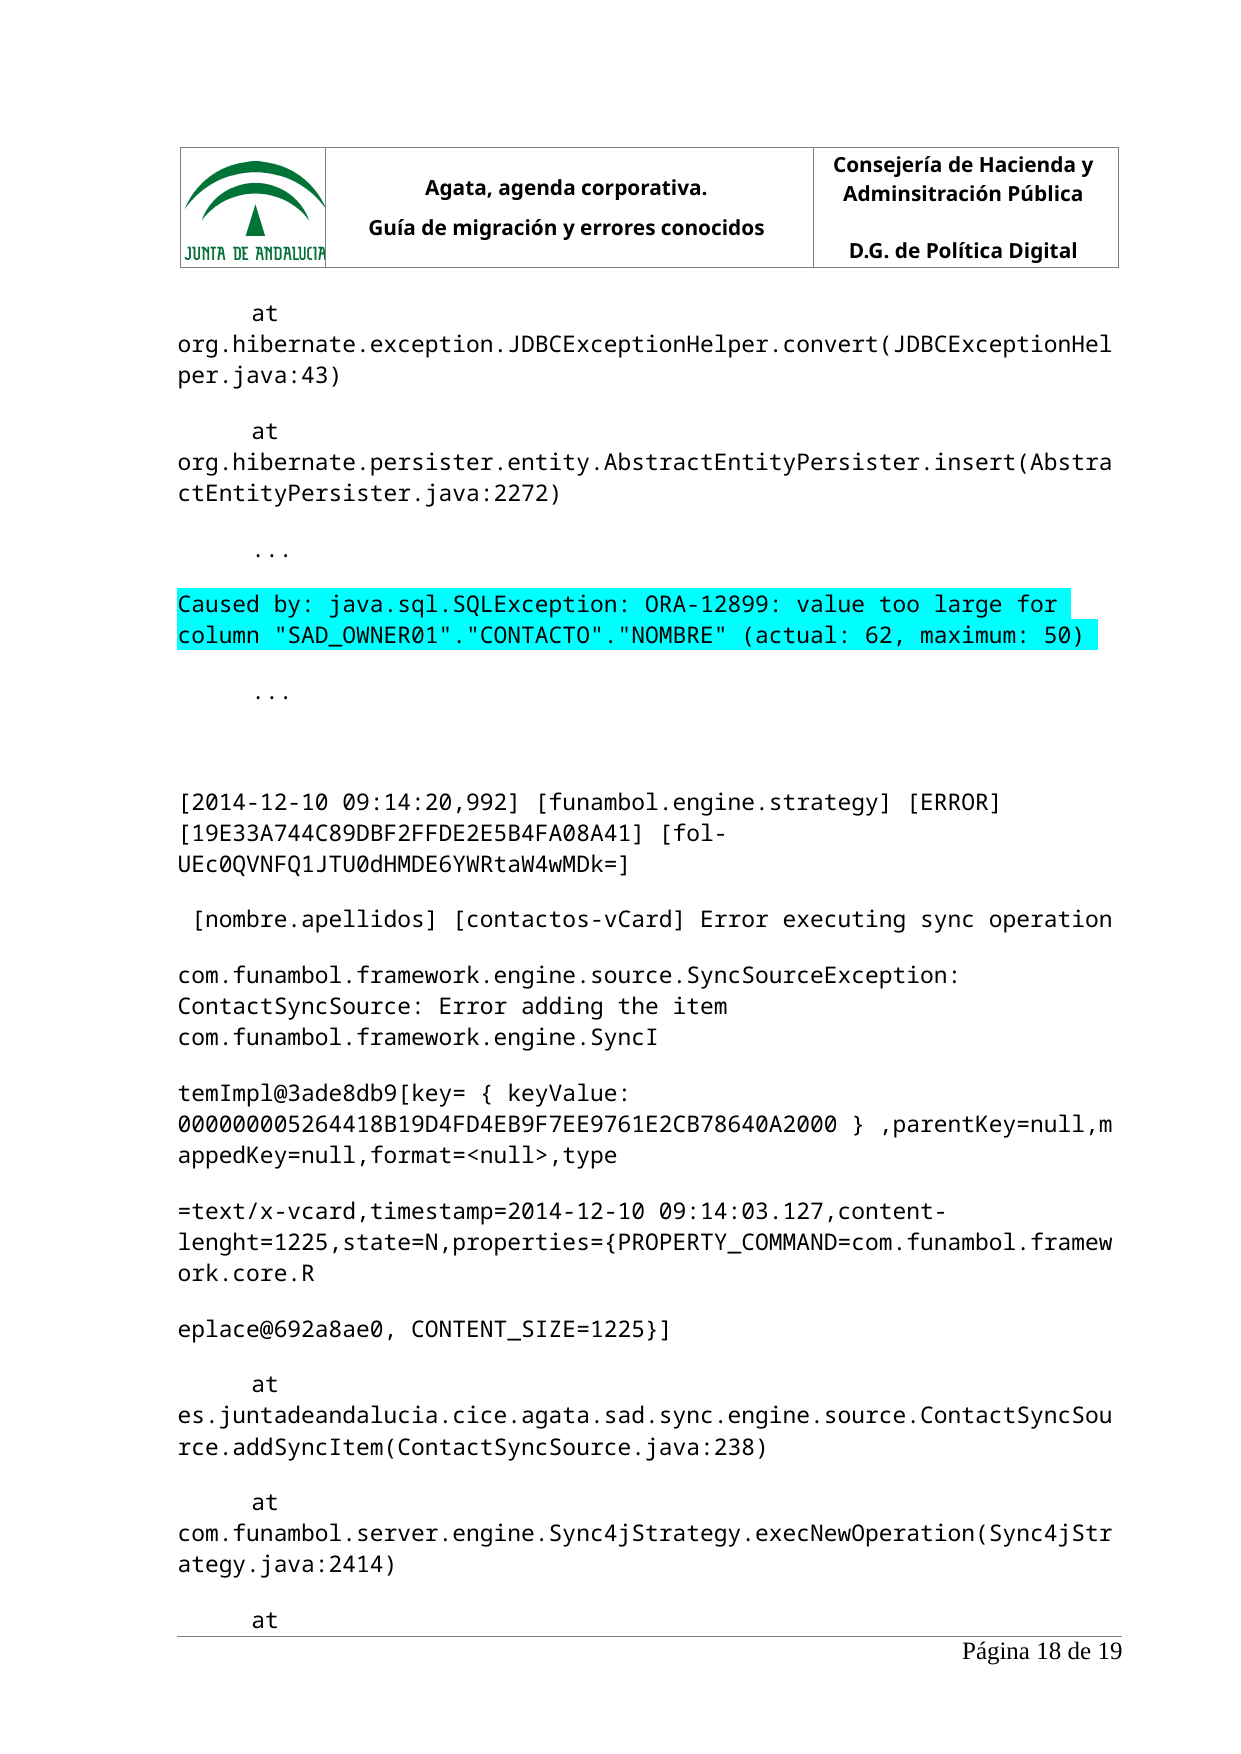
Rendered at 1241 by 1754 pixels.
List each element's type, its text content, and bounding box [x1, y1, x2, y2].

text Caused by: java.sql.SQLException: ORA-12899: value too large for column "SAD_OWNER01"."CONTACTO"."NOMBRE" (actual: 62, maximum: 50) [177, 588, 1122, 650]
text at com.funambol.server.engine.Sync4jStrategy.execNewOperation(Sync4jStrategy.java:2414) [177, 1486, 1122, 1579]
text at org.hibernate.persister.entity.AbstractEntityPersister.insert(AbstractEntityPersister.java:2272) [177, 414, 1122, 508]
text ... [177, 532, 1122, 564]
text =text/x-vcard,timestamp=2014-12-10 09:14:03.127,content-lenght=1225,state=N,properties={PROPERTY_COMMAND=com.funambol.framework.core.R [177, 1194, 1122, 1288]
text temImpl@3ade8db9[key= { keyValue: 000000005264418B19D4FD4EB9F7EE9761E2CB78640A2000 } ,parentKey=null,mappedKey=null,format=<null>,type [177, 1077, 1122, 1170]
text [2014-12-10 09:14:20,992] [funambol.engine.strategy] [ERROR] [19E33A744C89DBF2FFDE2E5B4FA08A41] [fol-UEc0QVNFQ1JTU0dHMDE6YWRtaW4wMDk=] [177, 785, 1122, 879]
text com.funambol.framework.engine.source.SyncSourceException: ContactSyncSource: Error adding the item com.funambol.framework.engine.SyncI [177, 959, 1122, 1052]
text at [177, 1604, 1122, 1635]
text at es.juntadeandalucia.cice.agata.sad.sync.engine.source.ContactSyncSource.addSyncItem(ContactSyncSource.java:238) [177, 1368, 1122, 1462]
text ... [177, 674, 1122, 706]
text at org.hibernate.exception.JDBCExceptionHelper.convert(JDBCExceptionHelper.java:43) [177, 297, 1122, 390]
text [nombre.apellidos] [contactos-vCard] Error executing sync operation [177, 903, 1122, 934]
text eplace@692a8ae0, CONTENT_SIZE=1225}] [177, 1312, 1122, 1344]
picture [184, 161, 325, 260]
